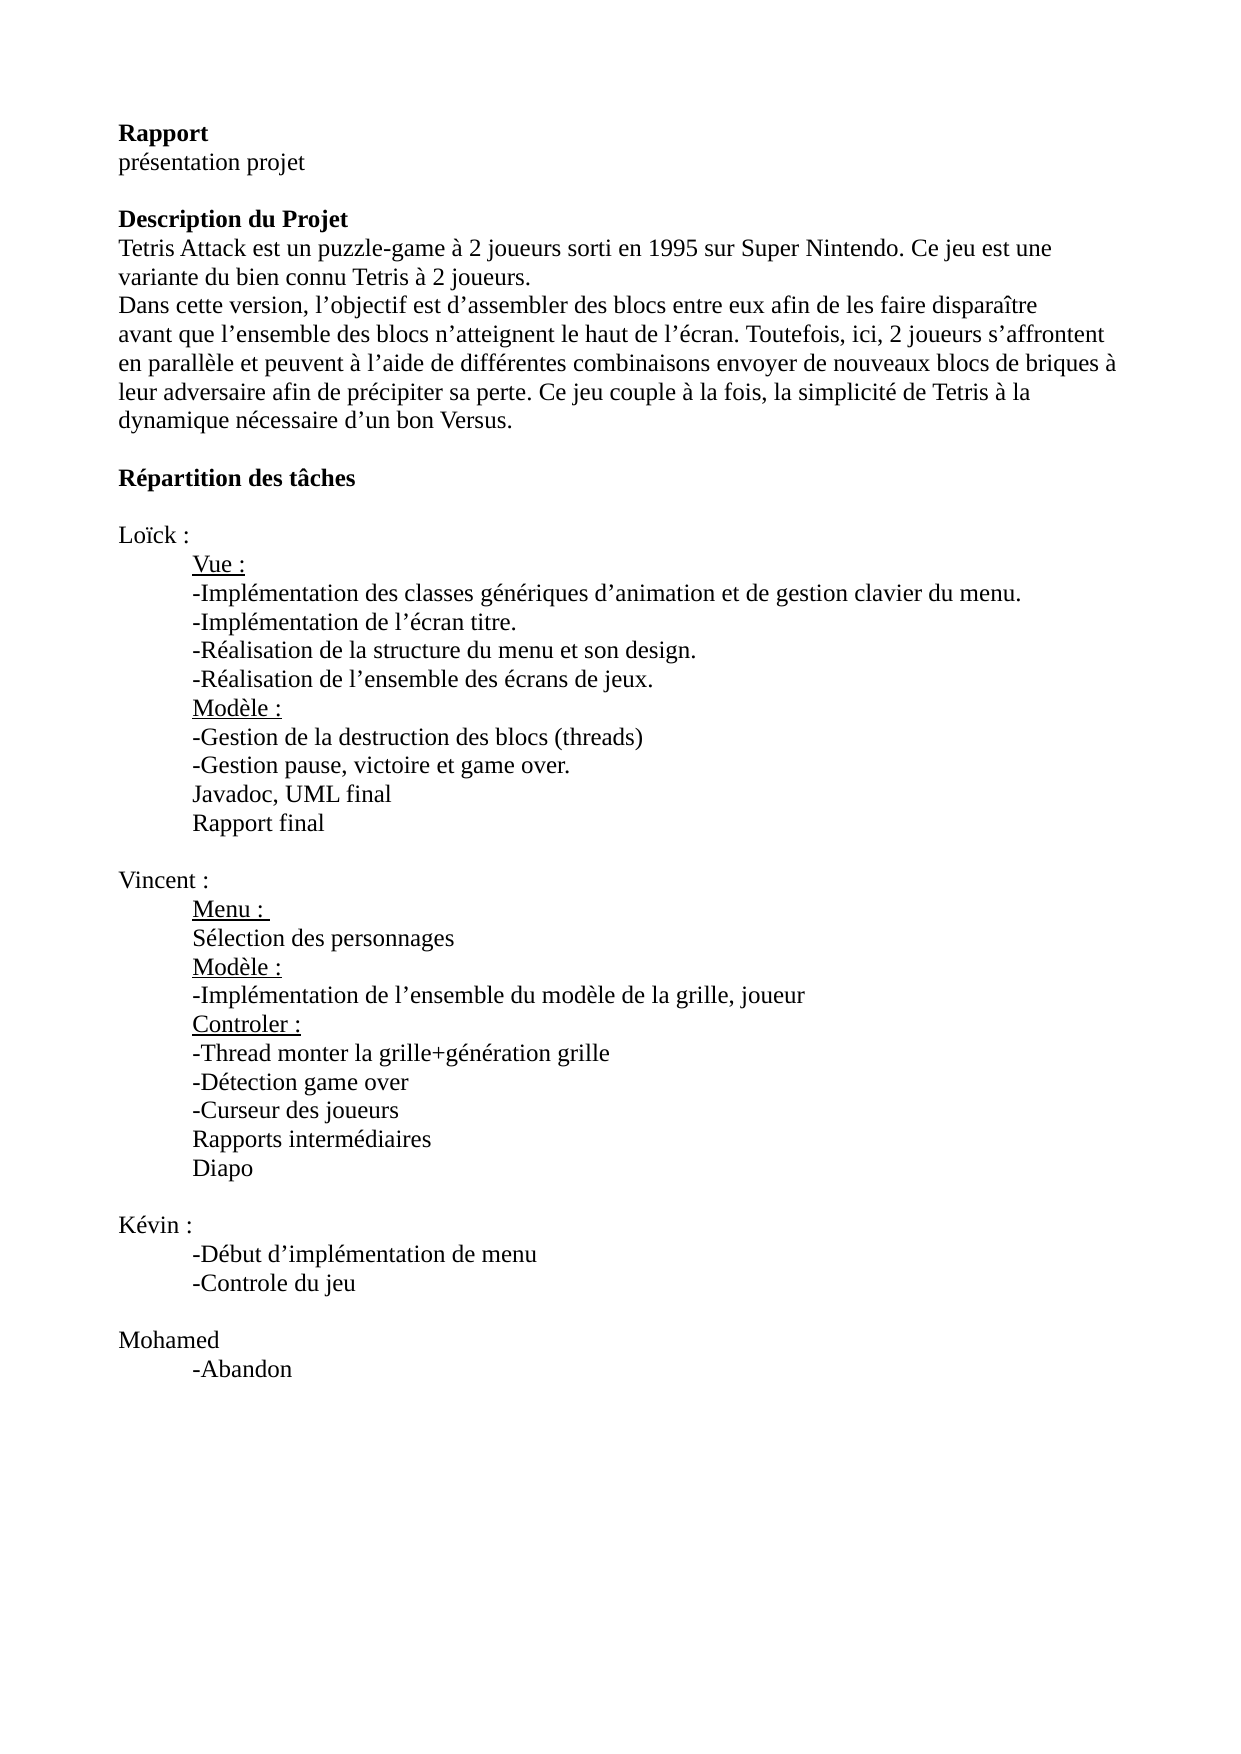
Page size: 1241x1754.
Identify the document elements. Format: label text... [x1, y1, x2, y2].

text Controler : [118, 1009, 1122, 1038]
text Tetris Attack est un puzzle-game à 2 joueurs sorti en 1995 sur Super Nintendo. Ce jeu est une variante du bien connu Tetris à 2 joueurs. Dans cette version, l’objectif est d’assembler des blocs entre eux afin de les faire disparaître [118, 233, 1122, 319]
text -Début d’implémentation de menu [118, 1239, 1122, 1268]
text -Implémentation des classes génériques d’animation et de gestion clavier du menu. [118, 578, 1122, 607]
text présentation projet [118, 147, 1122, 176]
text -Curseur des joueurs [118, 1096, 1122, 1124]
text Loïck : Vue : [118, 521, 1122, 578]
text Rapports intermédiaires [118, 1124, 1122, 1153]
text -Gestion de la destruction des blocs (threads) [118, 722, 1122, 751]
text -Détection game over [118, 1067, 1122, 1096]
text Vincent : [118, 866, 1122, 894]
text Rapport [118, 118, 1122, 147]
text Modèle : [118, 952, 1122, 981]
text avant que l’ensemble des blocs n’atteignent le haut de l’écran. Toutefois, ici, 2 joueurs s’affrontent en parallèle et peuvent à l’aide de différentes combinaisons envoyer de nouveaux blocs de briques à leur adversaire afin de précipiter sa perte. Ce jeu couple à la fois, la simplicité de Tetris à la dynamique nécessaire d’un bon Versus. [118, 319, 1122, 434]
text -Réalisation de l’ensemble des écrans de jeux. [118, 664, 1122, 693]
text Mohamed [118, 1326, 1122, 1354]
text Rapport final [118, 808, 1122, 837]
text Modèle : [118, 693, 1122, 722]
text Répartition des tâches [118, 463, 1122, 492]
text -Abandon [118, 1354, 1122, 1383]
text -Gestion pause, victoire et game over. [118, 751, 1122, 779]
text Menu : [118, 894, 1122, 923]
text -Controle du jeu [118, 1268, 1122, 1297]
text -Implémentation de l’écran titre. [118, 607, 1122, 636]
text Description du Projet [118, 204, 1122, 233]
text Diapo [118, 1153, 1122, 1182]
text -Réalisation de la structure du menu et son design. [118, 636, 1122, 664]
text Javadoc, UML final [118, 779, 1122, 808]
text Kévin : [118, 1211, 1122, 1239]
text Sélection des personnages [118, 923, 1122, 952]
text -Implémentation de l’ensemble du modèle de la grille, joueur [118, 981, 1122, 1009]
text -Thread monter la grille+génération grille [118, 1038, 1122, 1067]
